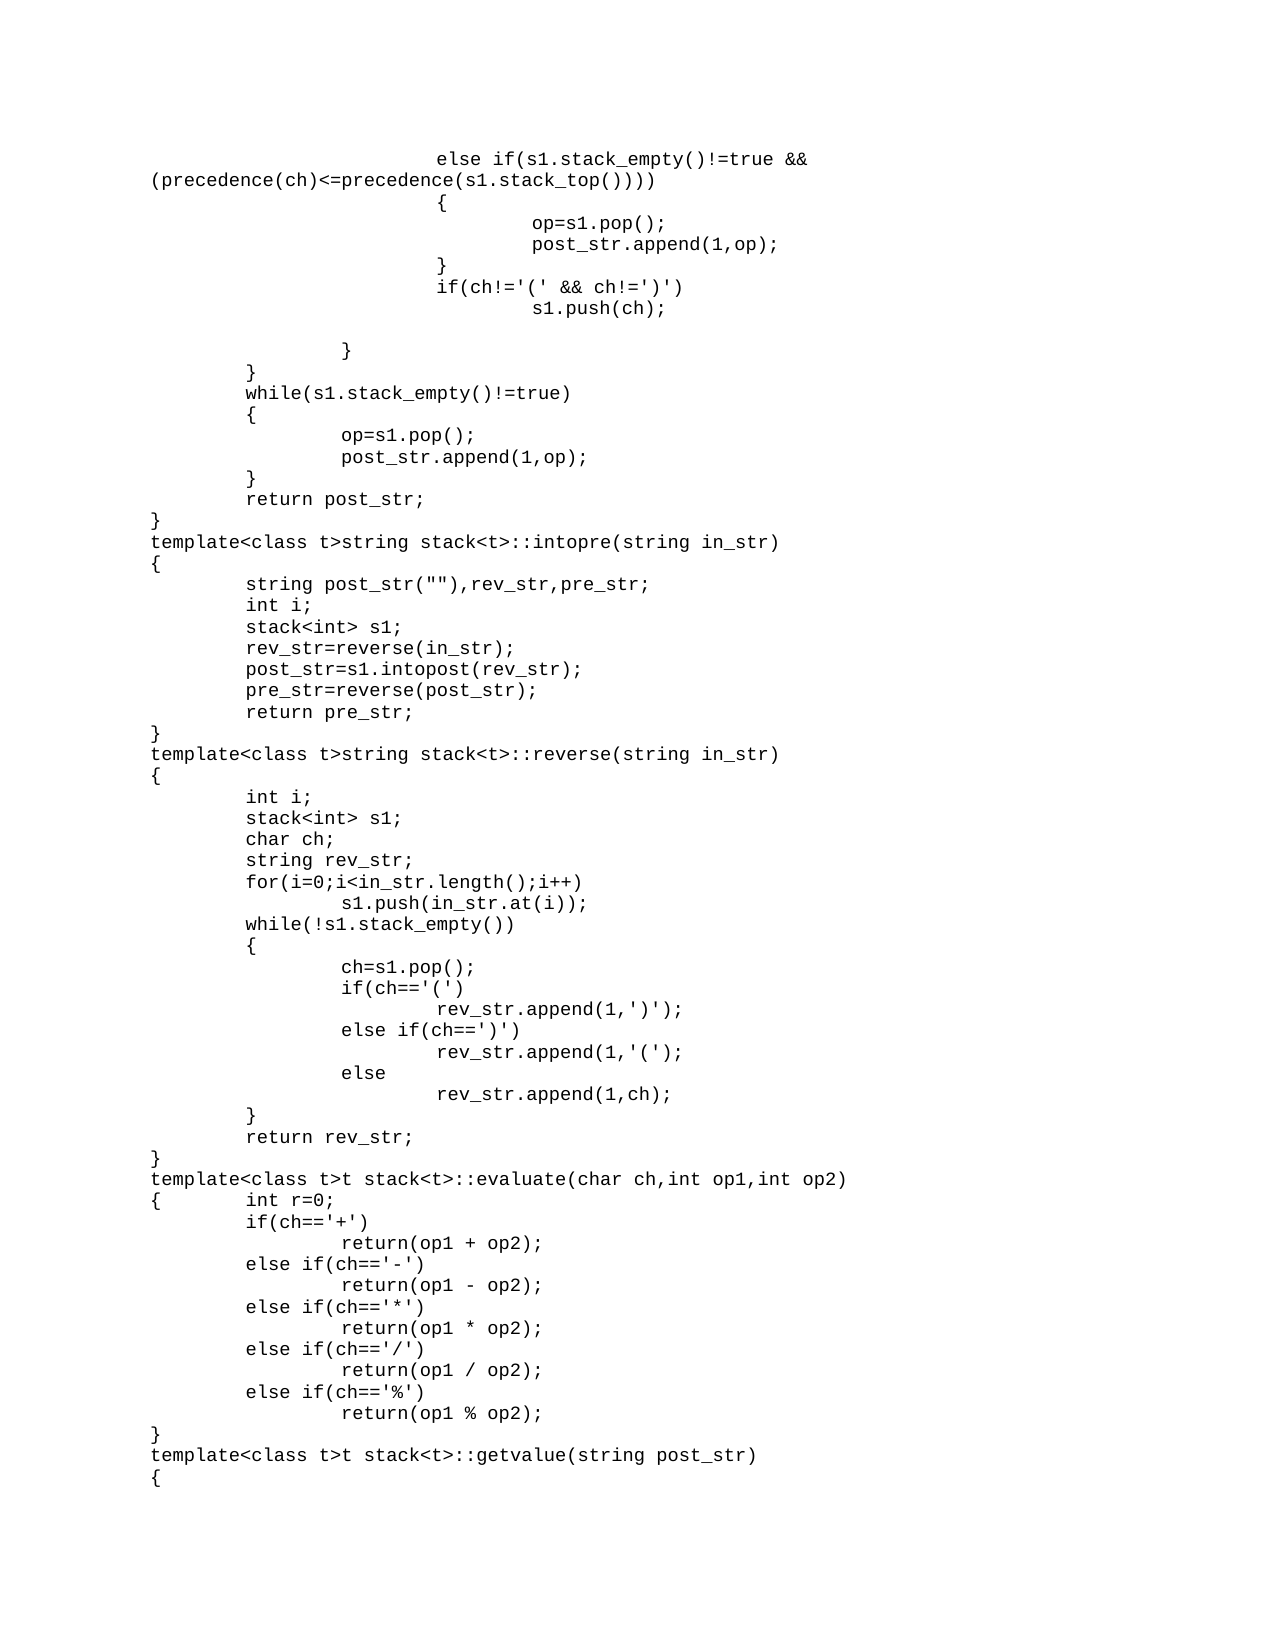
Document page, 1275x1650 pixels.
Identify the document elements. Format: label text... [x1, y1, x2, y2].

text op=s1.pop(); [150, 214, 1125, 235]
text while(!s1.stack_empty()) [150, 915, 1125, 936]
text return(op1 - op2); [150, 1276, 1125, 1297]
text } [150, 511, 1125, 532]
text template<class t>string stack<t>::intopre(string in_str) [150, 532, 1125, 554]
text } [150, 1149, 1125, 1170]
text string post_str(""),rev_str,pre_str; [150, 575, 1125, 596]
text } [150, 1425, 1125, 1446]
text { [150, 192, 1125, 214]
text return post_str; [150, 490, 1125, 511]
text rev_str.append(1,')'); [150, 1000, 1125, 1021]
text rev_str.append(1,'('); [150, 1042, 1125, 1064]
text else [150, 1064, 1125, 1085]
text } [150, 341, 1125, 362]
text } [150, 1106, 1125, 1127]
text template<class t>t stack<t>::evaluate(char ch,int op1,int op2) [150, 1170, 1125, 1191]
text for(i=0;i<in_str.length();i++) [150, 872, 1125, 894]
text stack<int> s1; [150, 809, 1125, 830]
text { int r=0; [150, 1191, 1125, 1212]
text } [150, 469, 1125, 490]
text ch=s1.pop(); [150, 957, 1125, 979]
text rev_str=reverse(in_str); [150, 639, 1125, 660]
text else if(s1.stack_empty()!=true && (precedence(ch)<=precedence(s1.stack_top()))) [150, 150, 1125, 192]
text else if(ch=='%') [150, 1382, 1125, 1404]
text return(op1 % op2); [150, 1404, 1125, 1425]
text post_str.append(1,op); [150, 235, 1125, 256]
text return(op1 + op2); [150, 1234, 1125, 1255]
text stack<int> s1; [150, 617, 1125, 639]
text return(op1 / op2); [150, 1361, 1125, 1382]
text template<class t>string stack<t>::reverse(string in_str) [150, 745, 1125, 766]
text else if(ch==')') [150, 1021, 1125, 1042]
text { [150, 936, 1125, 957]
text } [150, 256, 1125, 277]
text return rev_str; [150, 1127, 1125, 1149]
text if(ch!='(' && ch!=')') [150, 277, 1125, 299]
text op=s1.pop(); [150, 426, 1125, 447]
text int i; [150, 596, 1125, 617]
text while(s1.stack_empty()!=true) [150, 384, 1125, 405]
text post_str=s1.intopost(rev_str); [150, 660, 1125, 681]
text else if(ch=='/') [150, 1340, 1125, 1361]
text return(op1 * op2); [150, 1319, 1125, 1340]
text if(ch=='+') [150, 1212, 1125, 1234]
text char ch; [150, 830, 1125, 851]
text string rev_str; [150, 851, 1125, 872]
text s1.push(ch); [150, 299, 1125, 320]
text else if(ch=='*') [150, 1297, 1125, 1319]
text template<class t>t stack<t>::getvalue(string post_str) [150, 1446, 1125, 1467]
text int i; [150, 787, 1125, 809]
text s1.push(in_str.at(i)); [150, 894, 1125, 915]
text post_str.append(1,op); [150, 447, 1125, 469]
text { [150, 1467, 1125, 1489]
text if(ch=='(') [150, 979, 1125, 1000]
text } [150, 724, 1125, 745]
text { [150, 405, 1125, 426]
text { [150, 766, 1125, 787]
text return pre_str; [150, 702, 1125, 724]
text pre_str=reverse(post_str); [150, 681, 1125, 702]
text rev_str.append(1,ch); [150, 1085, 1125, 1106]
text else if(ch=='-') [150, 1255, 1125, 1276]
text } [150, 362, 1125, 384]
text { [150, 554, 1125, 575]
